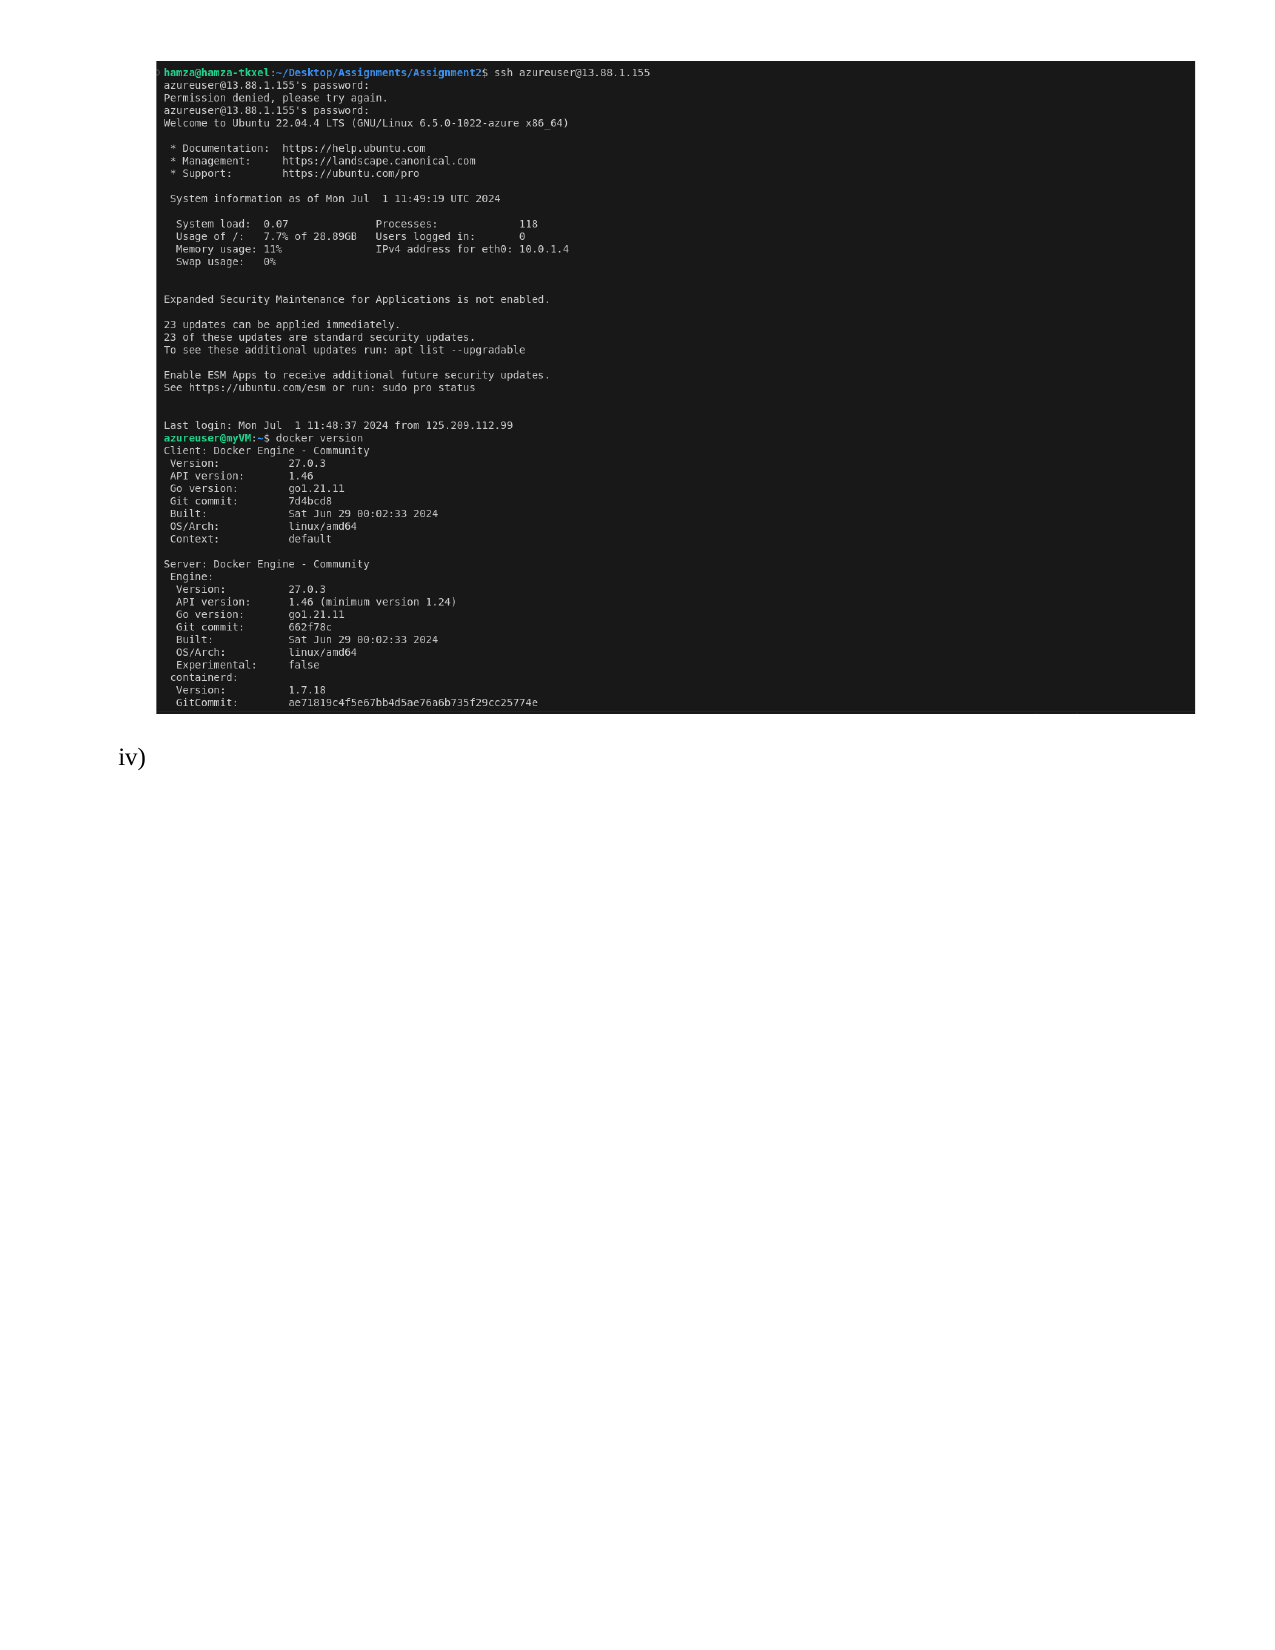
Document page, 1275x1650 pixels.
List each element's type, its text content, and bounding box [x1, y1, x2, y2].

picture [156, 61, 1196, 714]
text iv) [118, 742, 1157, 771]
